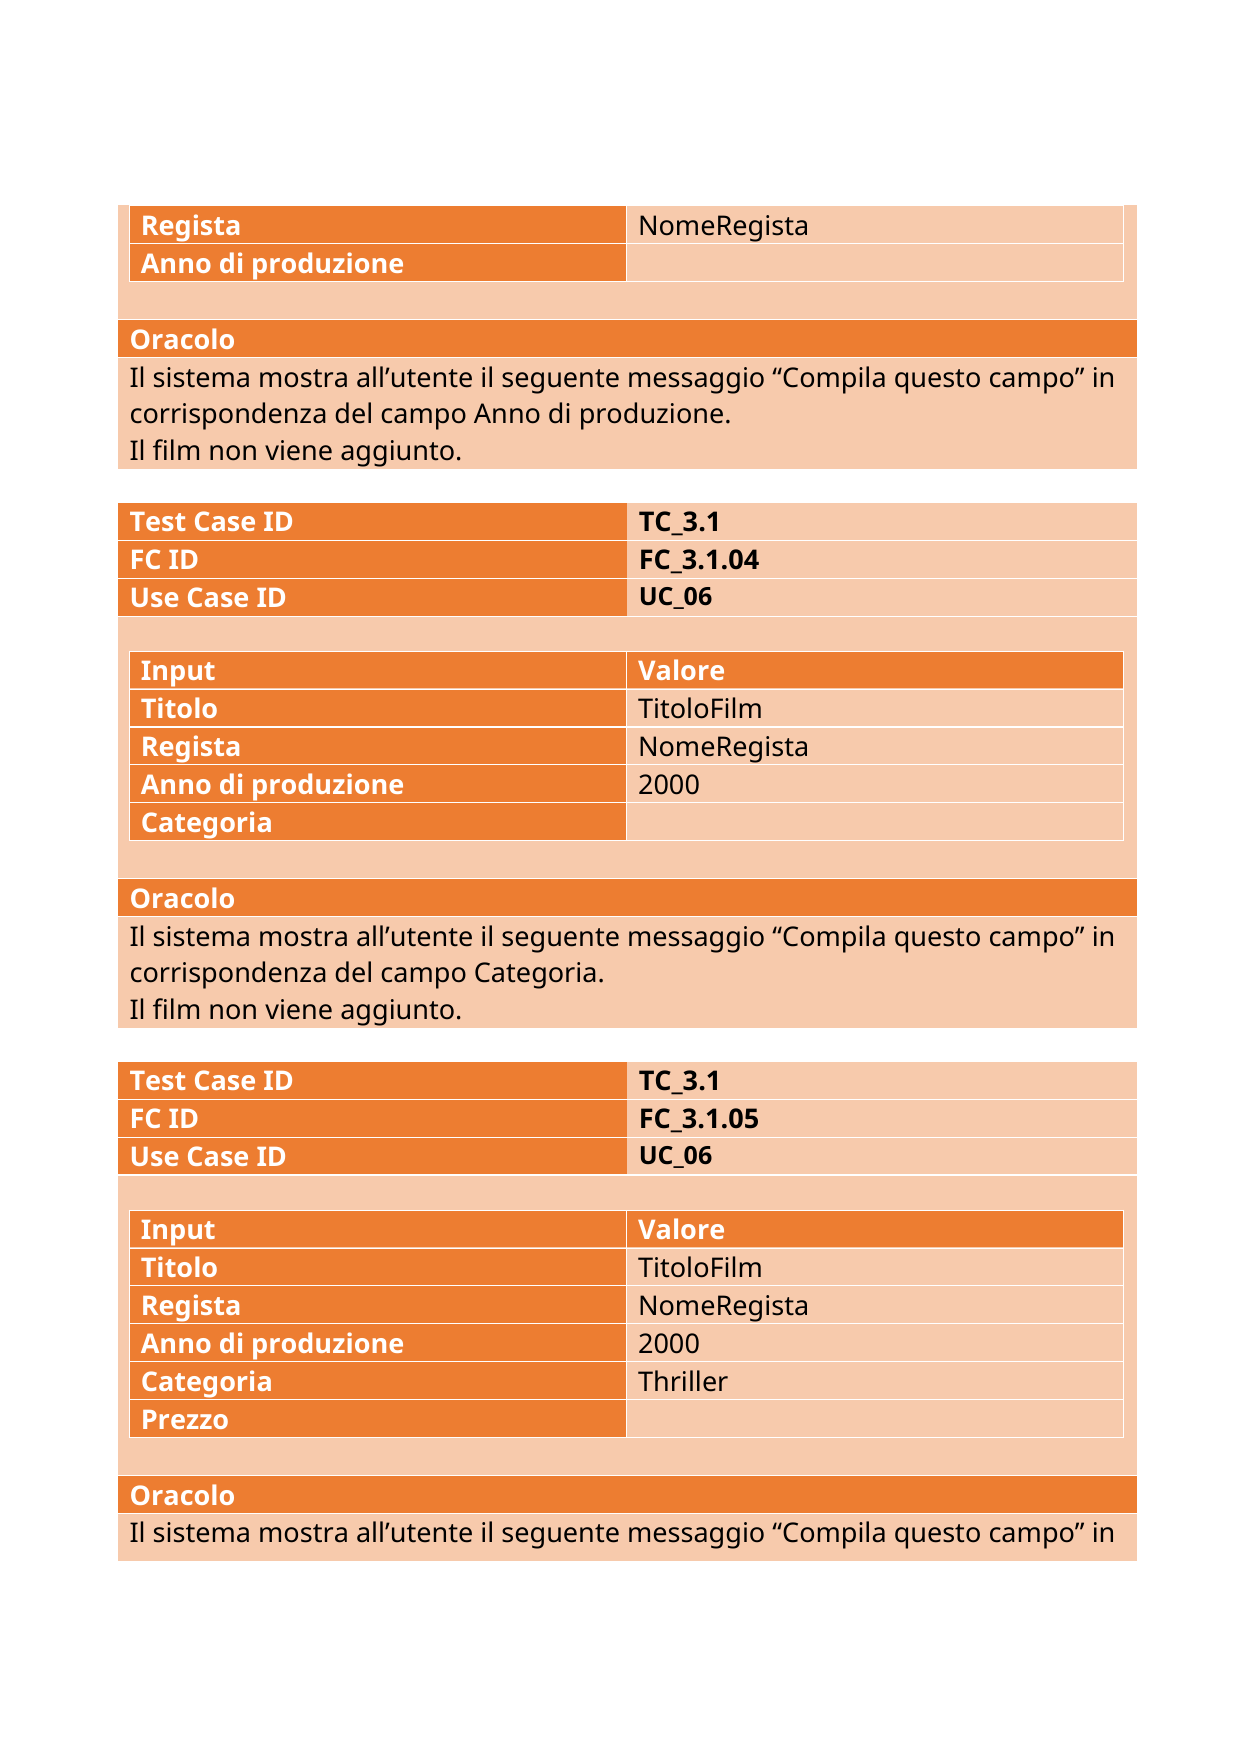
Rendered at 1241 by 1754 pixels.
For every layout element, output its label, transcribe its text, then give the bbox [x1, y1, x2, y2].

table_header Test Case ID [118, 503, 627, 540]
table_header Valore [627, 1211, 1123, 1247]
table_header TC_3.1 [627, 1062, 1137, 1099]
table_cell Use Case ID [118, 579, 627, 616]
table_cell Titolo [130, 1249, 626, 1285]
table_cell FC_3.1.05 [627, 1100, 1137, 1137]
table_cell Regista [130, 1286, 626, 1323]
table_cell Thriller [627, 1362, 1123, 1399]
table_cell [627, 244, 1123, 281]
table_cell TitoloFilm [627, 1249, 1123, 1285]
table_header Valore [627, 652, 1123, 688]
table_cell Il sistema mostra all’utente il seguente messaggio “Compila questo campo” in [118, 1514, 1137, 1561]
table_cell TitoloFilm [627, 690, 1123, 726]
table_cell [627, 1476, 1137, 1513]
table_cell 2000 [627, 1324, 1123, 1361]
table_cell FC ID [118, 1100, 627, 1137]
table_cell [627, 320, 1137, 357]
table_cell Use Case ID [118, 1138, 627, 1174]
table_cell NomeRegista [627, 206, 1123, 243]
table_cell Anno di produzione [130, 765, 626, 802]
table_cell Il sistema mostra all’utente il seguente messaggio “Compila questo campo” in corrispondenza del campo Categoria. Il film non viene aggiunto. [118, 917, 1137, 1028]
table_cell [118, 205, 1137, 319]
table_header Input [130, 1211, 626, 1247]
table_cell FC_3.1.04 [627, 541, 1137, 578]
table_cell Anno di produzione [130, 1324, 626, 1361]
table_cell Regista [130, 206, 626, 243]
table_cell Categoria [130, 803, 626, 840]
table_cell Oracolo [118, 320, 627, 357]
table_cell UC_06 [627, 1138, 1137, 1174]
table_cell Anno di produzione [130, 244, 626, 281]
table_cell Prezzo [130, 1400, 626, 1437]
table_cell Regista [130, 728, 626, 764]
table_cell Il sistema mostra all’utente il seguente messaggio “Compila questo campo” in corrispondenza del campo Anno di produzione. Il film non viene aggiunto. [118, 358, 1137, 469]
table_cell Oracolo [118, 879, 627, 916]
table_cell Oracolo [118, 1476, 627, 1513]
table_cell NomeRegista [627, 728, 1123, 764]
table_cell UC_06 [627, 579, 1137, 616]
table_cell Titolo [130, 690, 626, 726]
table_cell FC ID [118, 541, 627, 578]
table_header Input [130, 652, 626, 688]
table_cell [118, 617, 1137, 878]
table_header Test Case ID [118, 1062, 627, 1099]
table_cell Categoria [130, 1362, 626, 1399]
table_cell [627, 1400, 1123, 1437]
table_cell [118, 1176, 1137, 1475]
table_cell [627, 803, 1123, 840]
table_cell 2000 [627, 765, 1123, 802]
table_cell [627, 879, 1137, 916]
table_header TC_3.1 [627, 503, 1137, 540]
table_cell NomeRegista [627, 1286, 1123, 1323]
